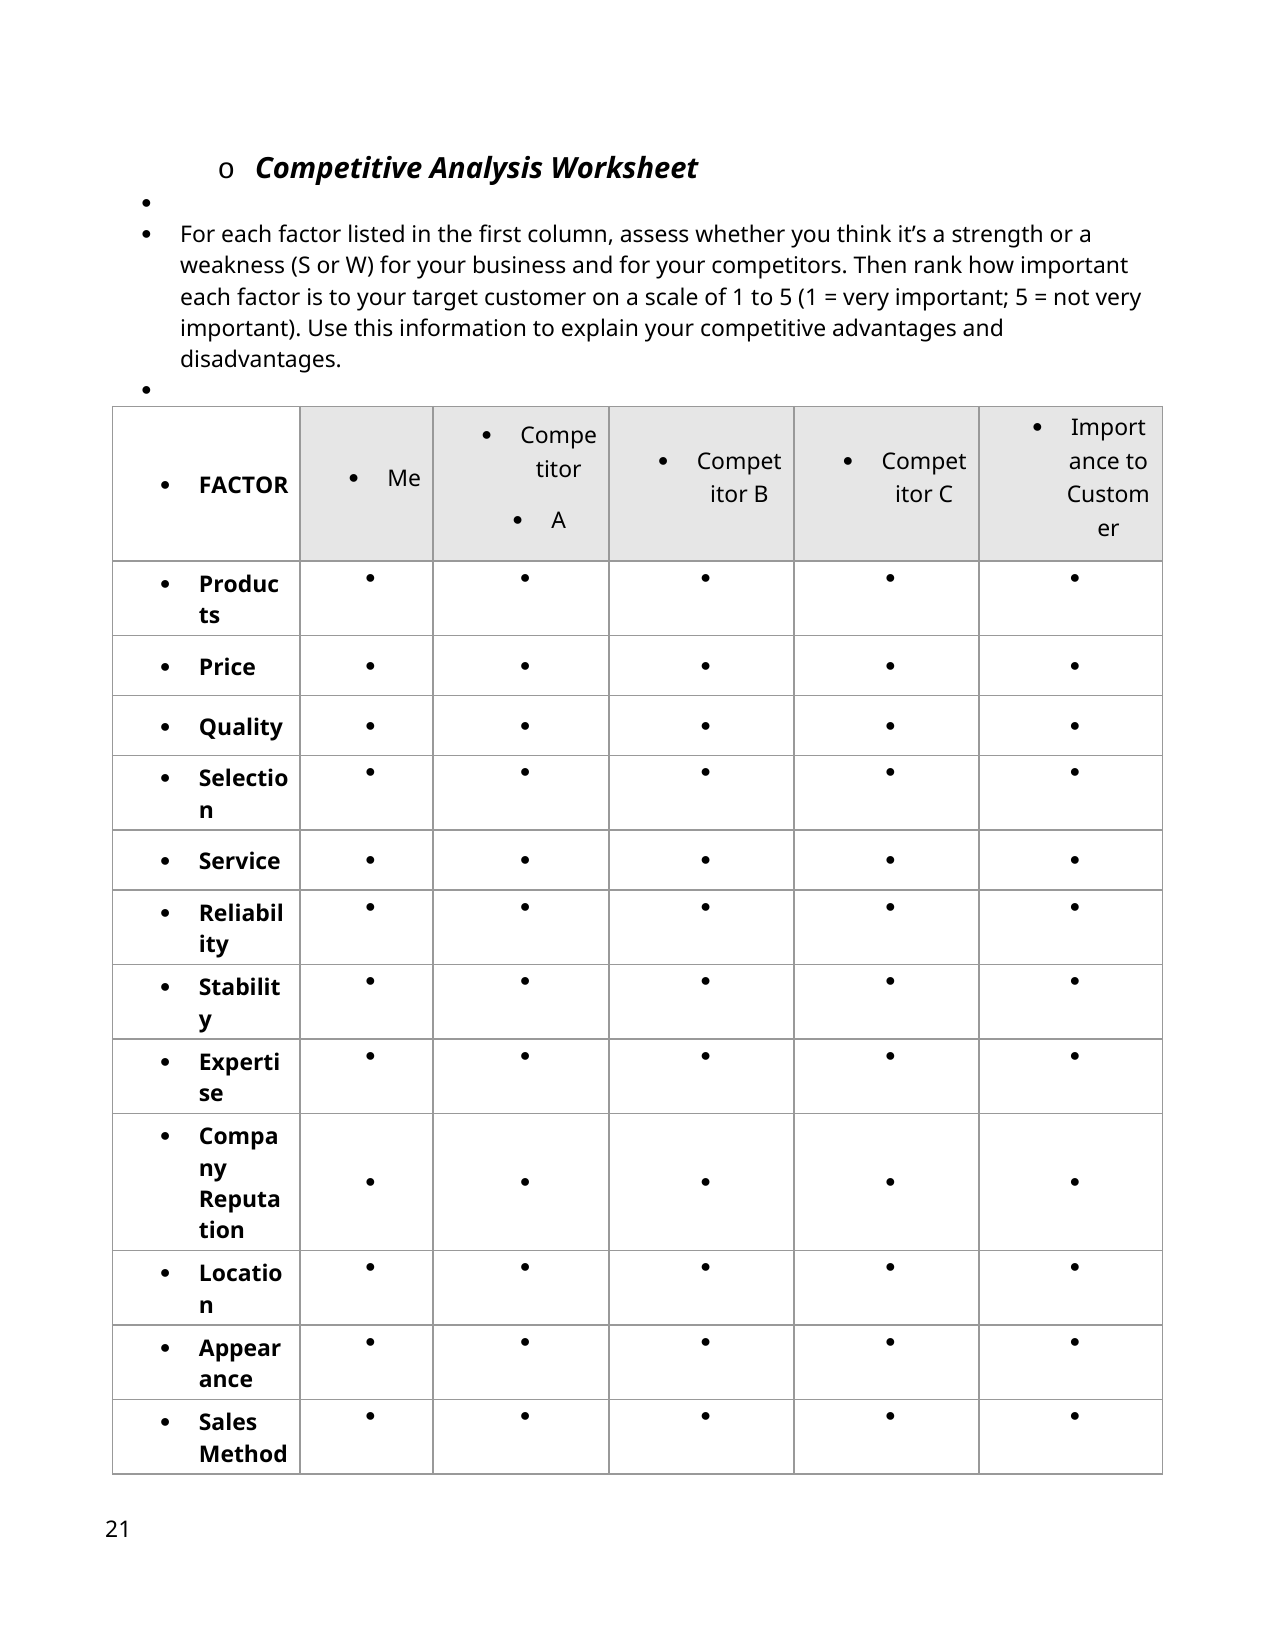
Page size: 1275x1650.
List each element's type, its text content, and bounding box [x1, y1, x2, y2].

table_cell [610, 1251, 793, 1324]
table_header Me [301, 407, 432, 560]
table_cell Location [113, 1251, 299, 1324]
table_cell [301, 1326, 432, 1398]
table_cell [434, 562, 608, 634]
table_cell [980, 1251, 1162, 1324]
table_cell [795, 1326, 978, 1398]
table_cell [610, 1040, 793, 1112]
table_cell [980, 1326, 1162, 1398]
table_cell Company Reputation [113, 1114, 299, 1249]
table_cell Stability [113, 965, 299, 1038]
table_header Competitor B [610, 407, 793, 560]
subtitle Competitive Analysis Worksheet [217, 147, 1170, 187]
table_cell [434, 636, 608, 694]
table_cell [795, 1040, 978, 1112]
table_cell [795, 1251, 978, 1324]
table_cell [795, 831, 978, 889]
table_cell [610, 891, 793, 963]
table_cell Expertise [113, 1040, 299, 1112]
table_cell [795, 965, 978, 1038]
table_cell [301, 636, 432, 694]
table_cell [301, 696, 432, 754]
table_cell [980, 831, 1162, 889]
table_cell [434, 1114, 608, 1249]
table_cell [610, 562, 793, 634]
table_cell [301, 1040, 432, 1112]
table_cell [610, 1114, 793, 1249]
table_cell [434, 1251, 608, 1324]
table_cell Price [113, 636, 299, 694]
table_cell Reliability [113, 891, 299, 963]
table_cell [301, 965, 432, 1038]
table_cell [610, 965, 793, 1038]
table_cell [795, 1114, 978, 1249]
table_cell [980, 1400, 1162, 1473]
table_cell [980, 1040, 1162, 1112]
table_cell [610, 636, 793, 694]
table_cell [980, 891, 1162, 963]
table_cell [980, 636, 1162, 694]
table_cell [301, 1251, 432, 1324]
table_cell [434, 696, 608, 754]
table_cell [301, 756, 432, 829]
table_header Importance to Customer [980, 407, 1162, 560]
table_cell [434, 891, 608, 963]
table_cell [980, 562, 1162, 634]
table_cell [301, 562, 432, 634]
table_cell [610, 756, 793, 829]
table_cell Selection [113, 756, 299, 829]
table_cell [795, 1400, 978, 1473]
table_cell [795, 891, 978, 963]
list For each factor listed in the first column, assess whether you think it’s a strength or a weakness (S or W) for your business and for your competitors. Then rank how important each factor is to your target customer on a scale of 1 to 5 (1 = very important; 5 = not very important). Use this information to explain your competitive advantages and disadvantages. [142, 218, 1170, 374]
table_cell [434, 831, 608, 889]
table_cell [980, 696, 1162, 754]
table_cell [301, 891, 432, 963]
table_cell Service [113, 831, 299, 889]
table_cell [610, 831, 793, 889]
table_cell [301, 1114, 432, 1249]
table_cell [980, 965, 1162, 1038]
table_cell Appearance [113, 1326, 299, 1398]
table_cell [434, 1326, 608, 1398]
table_cell [434, 965, 608, 1038]
table_cell [795, 696, 978, 754]
table_cell [610, 1326, 793, 1398]
table_cell [434, 756, 608, 829]
table_header Competitor A [434, 407, 608, 560]
table_cell [610, 696, 793, 754]
table_cell [610, 1400, 793, 1473]
table_cell [434, 1400, 608, 1473]
table_cell [795, 562, 978, 634]
table_cell [980, 756, 1162, 829]
table_cell Sales Method [113, 1400, 299, 1473]
table_cell [301, 1400, 432, 1473]
table_cell [795, 756, 978, 829]
table_cell [434, 1040, 608, 1112]
table_header Competitor C [795, 407, 978, 560]
table_cell Quality [113, 696, 299, 754]
table_cell [301, 831, 432, 889]
table_cell Products [113, 562, 299, 634]
table_header FACTOR [113, 407, 299, 560]
table_cell [795, 636, 978, 694]
table_cell [980, 1114, 1162, 1249]
